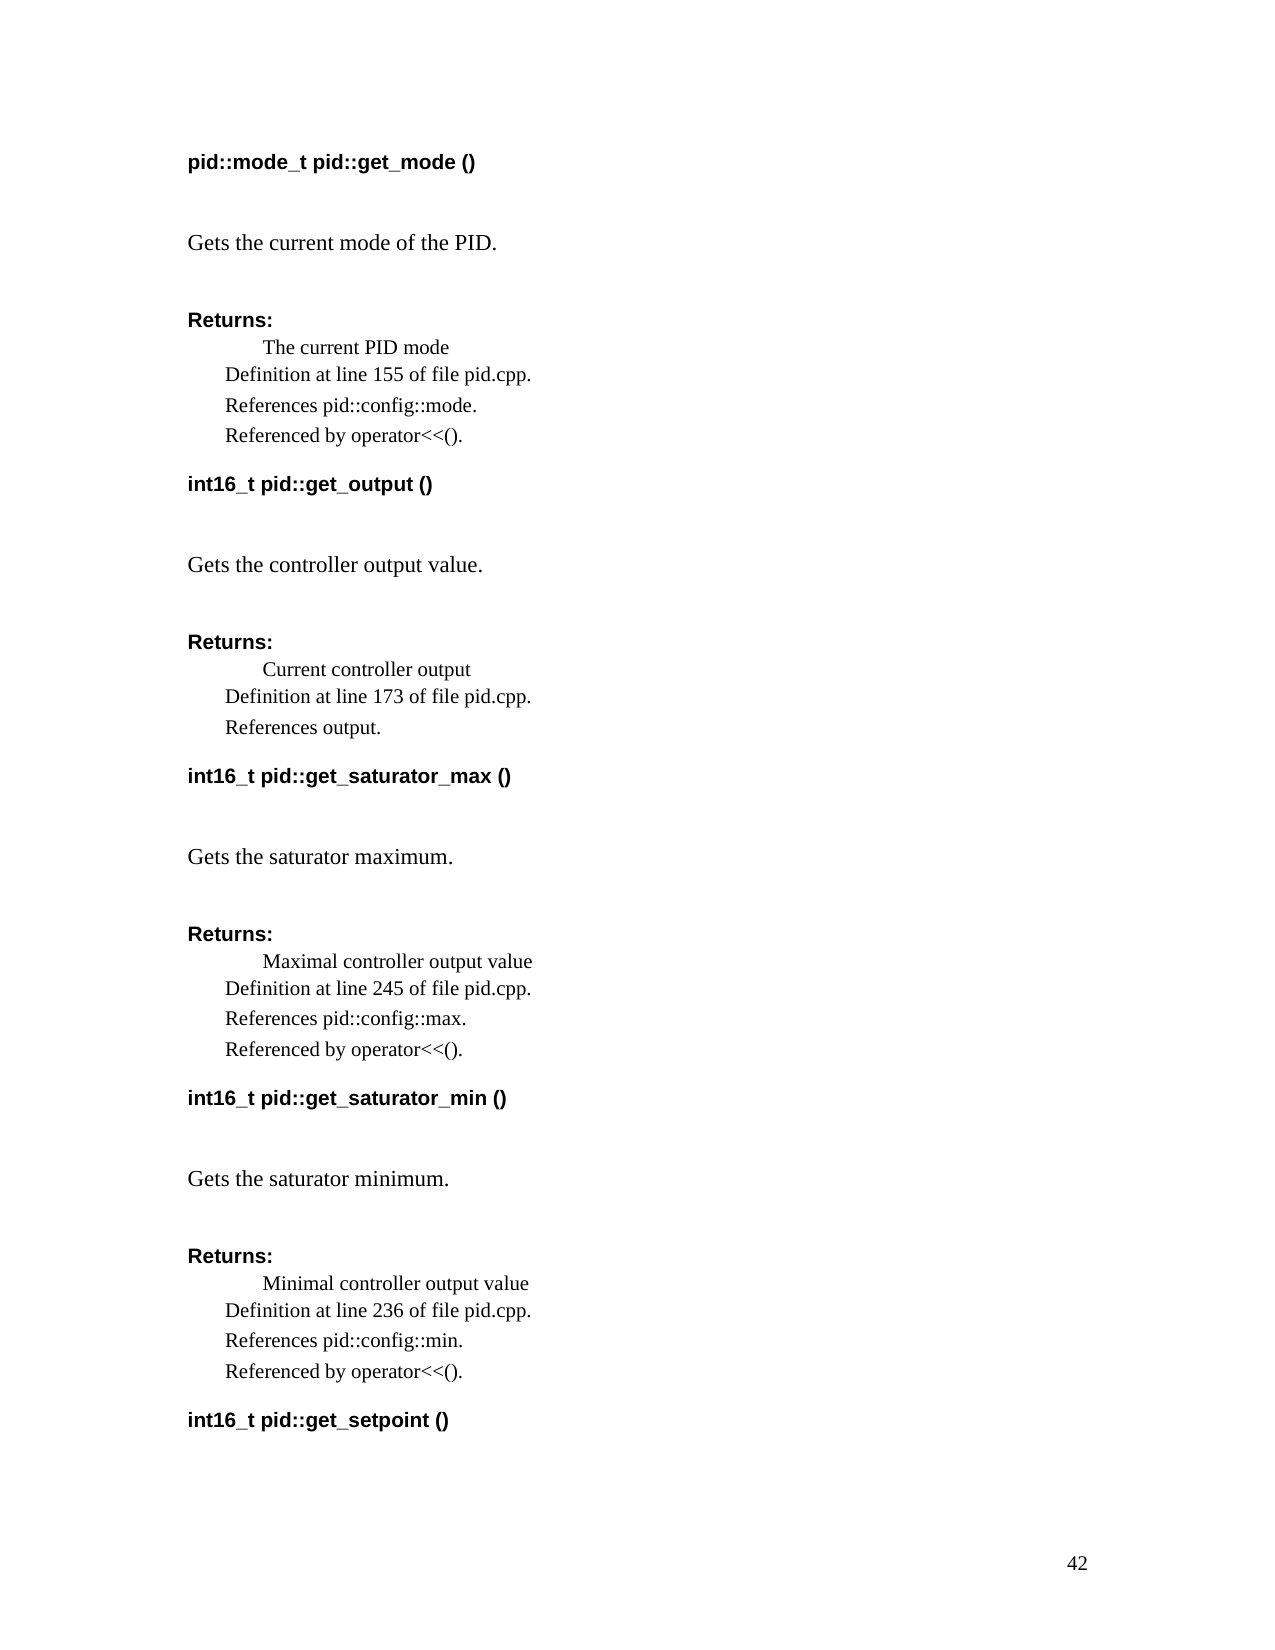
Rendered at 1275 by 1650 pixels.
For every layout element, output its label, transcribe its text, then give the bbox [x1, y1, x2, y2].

subtitle int16_t pid::get_saturator_min () [187, 1086, 1087, 1109]
list Definition at line 173 of file pid.cpp. [225, 684, 1087, 708]
list References output. [225, 714, 1087, 739]
subtitle int16_t pid::get_saturator_max () [187, 764, 1087, 788]
subtitle pid::mode_t pid::get_mode () [187, 150, 1087, 174]
list Definition at line 155 of file pid.cpp. [225, 362, 1087, 386]
list Definition at line 245 of file pid.cpp. [225, 976, 1087, 1000]
text Gets the saturator maximum. [187, 843, 1087, 869]
list References pid::config::mode. [225, 393, 1087, 417]
list Definition at line 236 of file pid.cpp. [225, 1298, 1087, 1322]
text Gets the saturator minimum. [187, 1165, 1087, 1191]
text Gets the controller output value. [187, 551, 1087, 578]
subtitle Returns: [187, 1244, 1087, 1268]
list References pid::config::min. [225, 1328, 1087, 1352]
list Referenced by operator<<(). [225, 1358, 1087, 1383]
list Referenced by operator<<(). [225, 1037, 1087, 1061]
text Minimal controller output value [262, 1271, 1087, 1295]
subtitle int16_t pid::get_output () [187, 472, 1087, 496]
text Current controller output [262, 657, 1087, 681]
subtitle Returns: [187, 630, 1087, 654]
subtitle int16_t pid::get_setpoint () [187, 1408, 1087, 1432]
list References pid::config::max. [225, 1006, 1087, 1030]
list Referenced by operator<<(). [225, 423, 1087, 447]
text Gets the current mode of the PID. [187, 229, 1087, 256]
text Maximal controller output value [262, 949, 1087, 973]
text The current PID mode [262, 335, 1087, 359]
subtitle Returns: [187, 308, 1087, 332]
subtitle Returns: [187, 922, 1087, 946]
